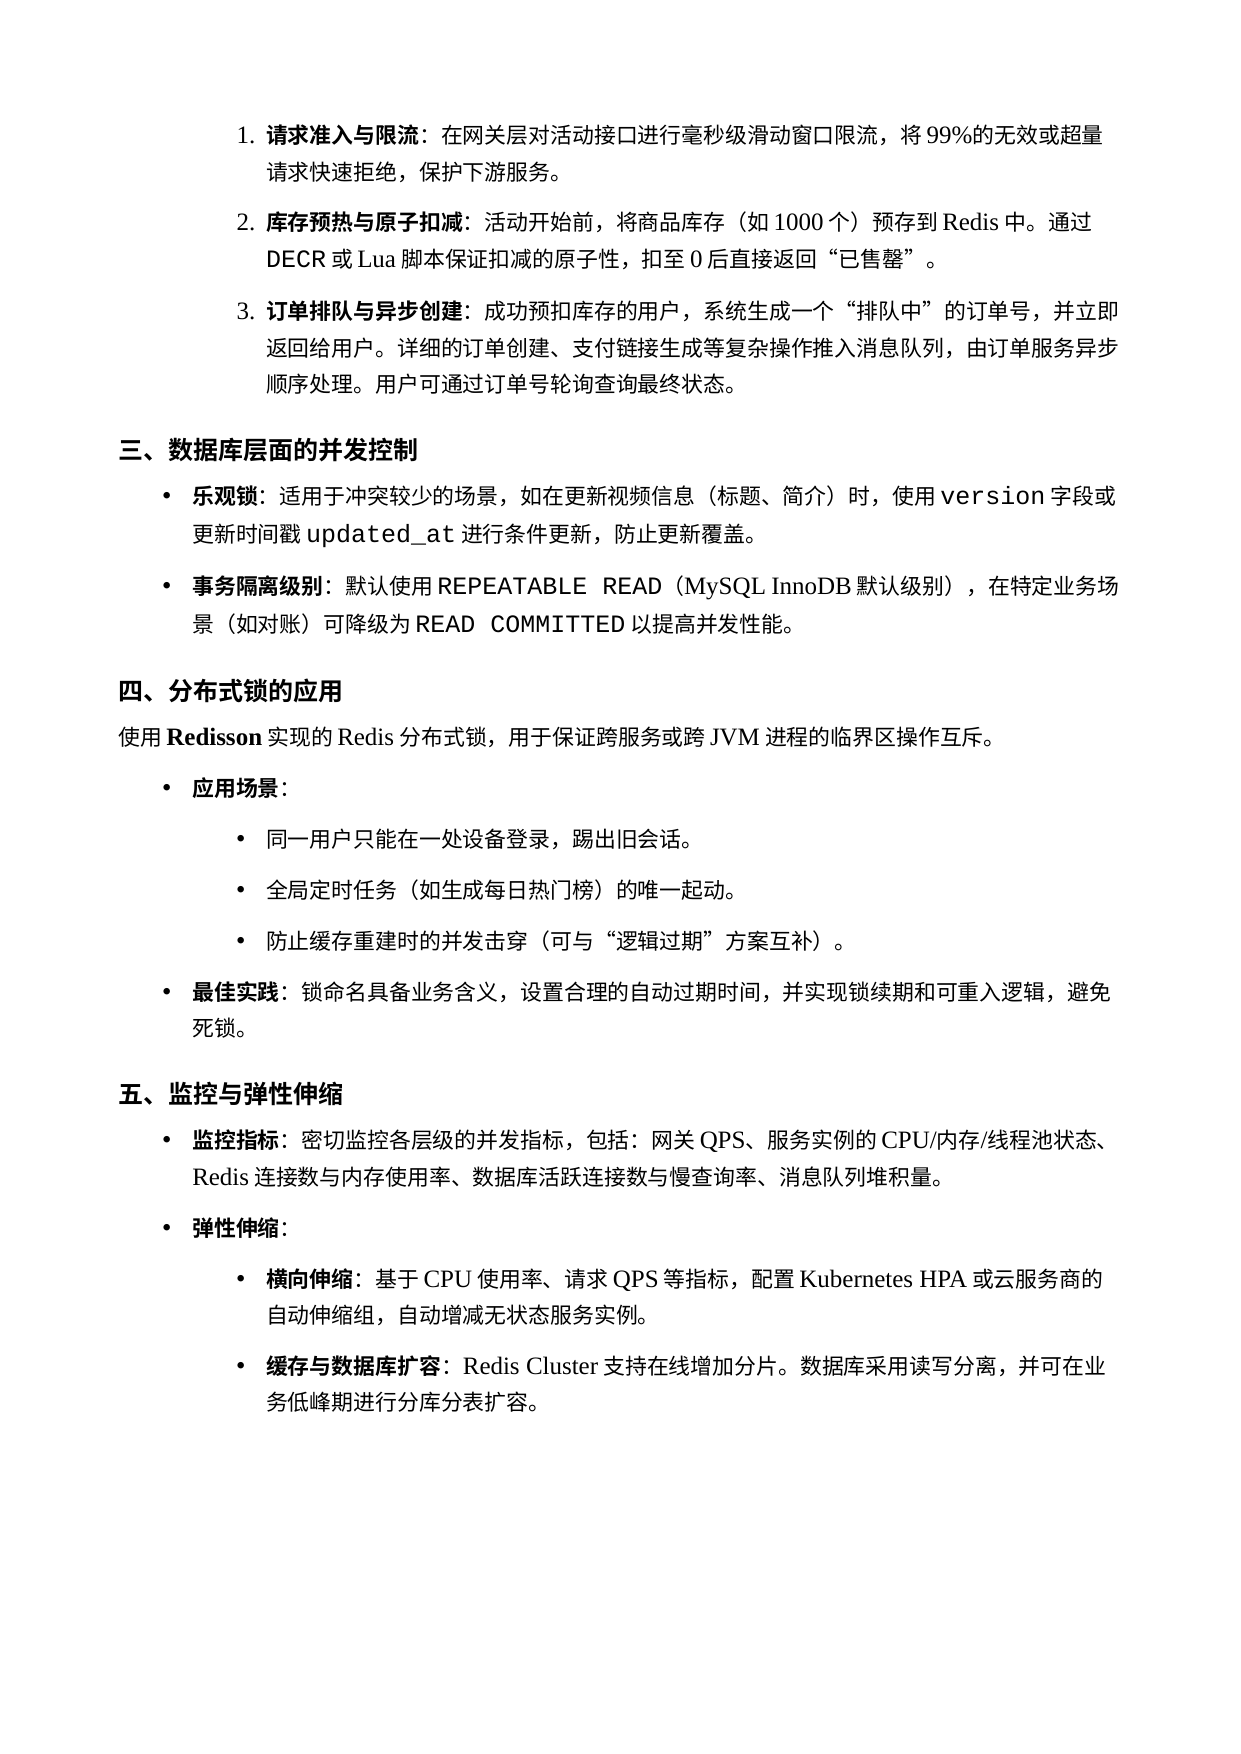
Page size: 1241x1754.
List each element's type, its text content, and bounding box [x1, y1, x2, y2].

subtitle 三、数据库层面的并发控制 [118, 430, 1122, 467]
subtitle 五、监控与弹性伸缩 [118, 1075, 1122, 1111]
list 横向伸缩：基于CPU使用率、请求QPS等指标，配置Kubernetes HPA或云服务商的自动伸缩组，自动增减无状态服务实例。 [236, 1262, 1122, 1330]
list 请求准入与限流：在网关层对活动接口进行毫秒级滑动窗口限流，将99%的无效或超量请求快速拒绝，保护下游服务。 [236, 118, 1122, 186]
list 弹性伸缩： [162, 1211, 1122, 1242]
list 最佳实践：锁命名具备业务含义，设置合理的自动过期时间，并实现锁续期和可重入逻辑，避免死锁。 [162, 975, 1122, 1043]
list 同一用户只能在一处设备登录，踢出旧会话。 [236, 822, 1122, 854]
list 应用场景： [162, 771, 1122, 803]
list 缓存与数据库扩容：Redis Cluster支持在线增加分片。数据库采用读写分离，并可在业务低峰期进行分库分表扩容。 [236, 1349, 1122, 1417]
list 订单排队与异步创建：成功预扣库存的用户，系统生成一个“排队中”的订单号，并立即返回给用户。详细的订单创建、支付链接生成等复杂操作推入消息队列，由订单服务异步顺序处理。用户可通过订单号轮询查询最终状态。 [236, 294, 1122, 398]
list 监控指标：密切监控各层级的并发指标，包括：网关QPS、服务实例的CPU/内存/线程池状态、Redis连接数与内存使用率、数据库活跃连接数与慢查询率、消息队列堆积量。 [162, 1123, 1122, 1192]
list 事务隔离级别：默认使用REPEATABLE READ（MySQL InnoDB默认级别），在特定业务场景（如对账）可降级为READ COMMITTED以提高并发性能。 [162, 569, 1122, 639]
text 使用Redisson实现的Redis分布式锁，用于保证跨服务或跨JVM进程的临界区操作互斥。 [118, 720, 1122, 752]
list 乐观锁：适用于冲突较少的场景，如在更新视频信息（标题、简介）时，使用version字段或更新时间戳updated_at进行条件更新，防止更新覆盖。 [162, 479, 1122, 549]
list 防止缓存重建时的并发击穿（可与“逻辑过期”方案互补）。 [236, 924, 1122, 956]
list 全局定时任务（如生成每日热门榜）的唯一起动。 [236, 873, 1122, 905]
list 库存预热与原子扣减：活动开始前，将商品库存（如1000个）预存到Redis中。通过DECR或Lua脚本保证扣减的原子性，扣至0后直接返回“已售罄”。 [236, 205, 1122, 275]
subtitle 四、分布式锁的应用 [118, 672, 1122, 708]
